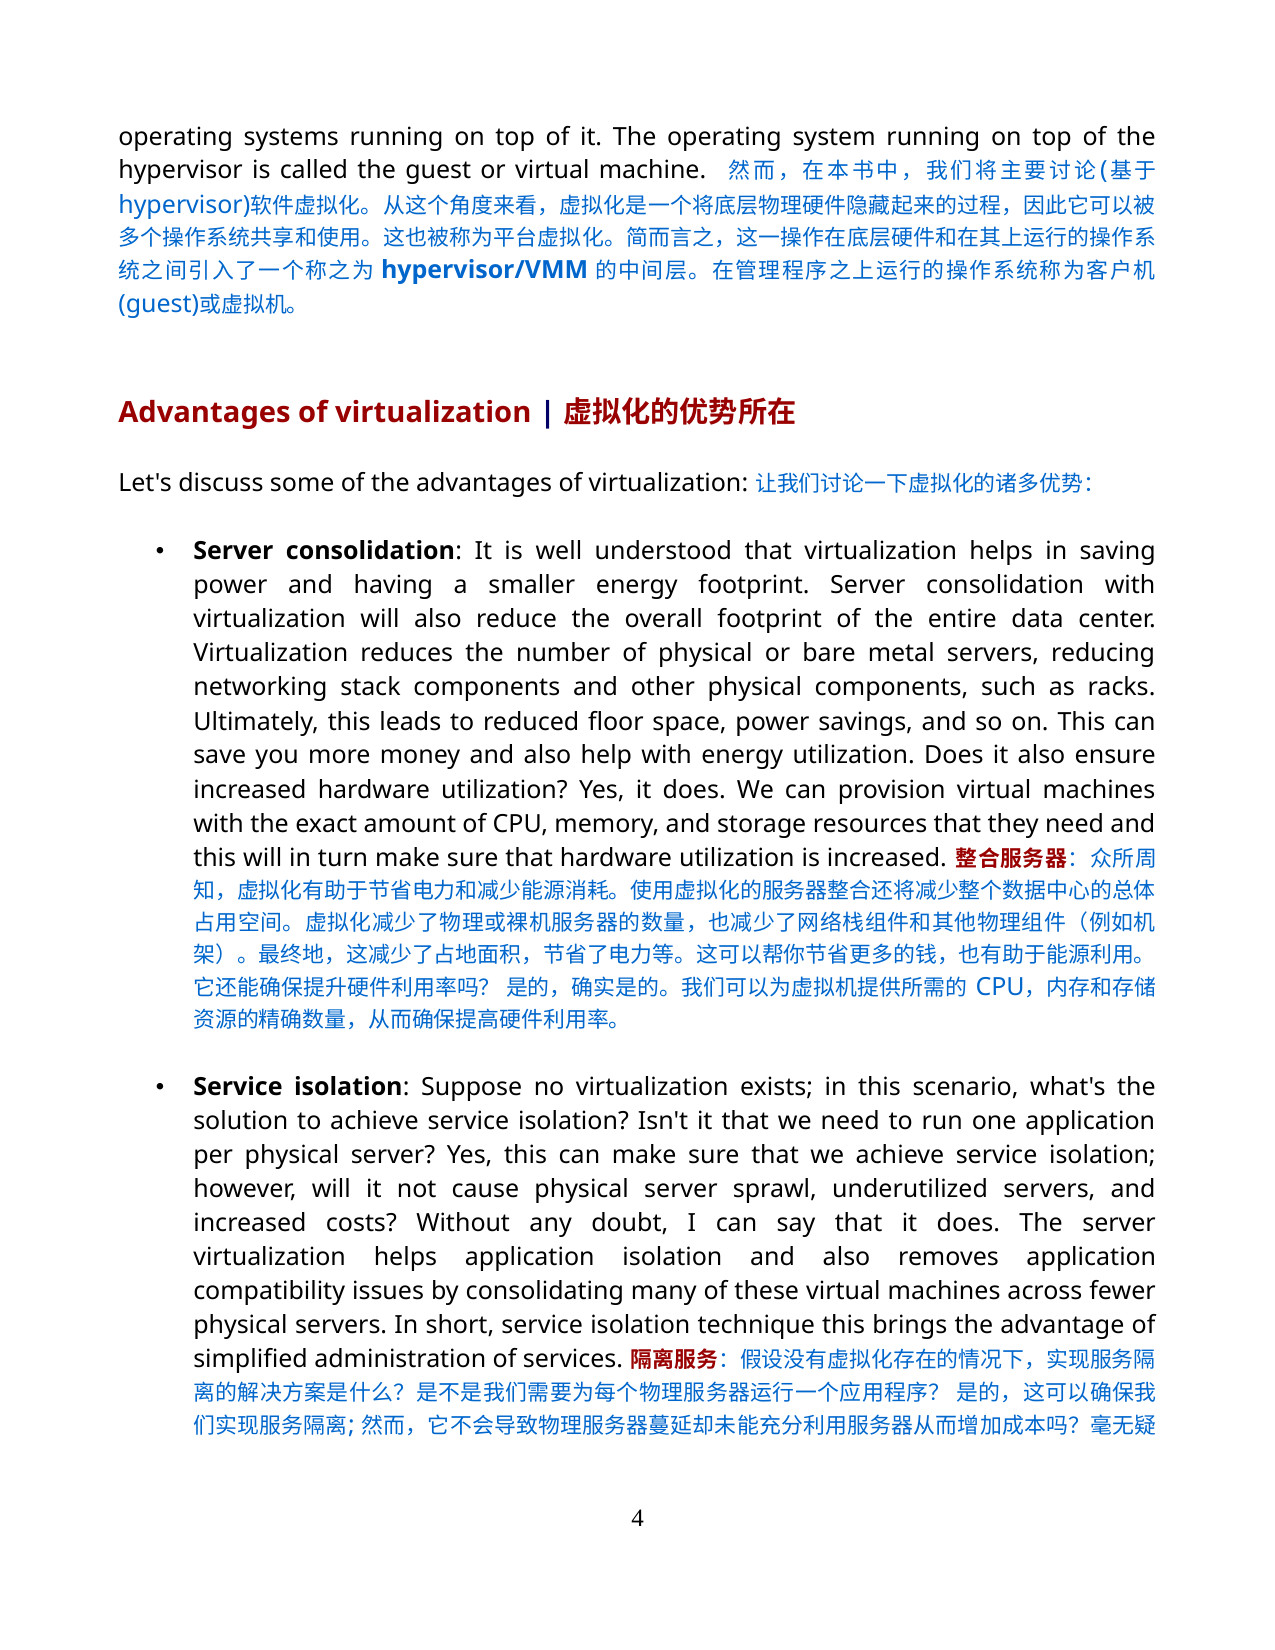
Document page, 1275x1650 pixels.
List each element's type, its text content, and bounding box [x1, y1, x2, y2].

list Server consolidation: It is well understood that virtualization helps in saving power and having a smaller energy footprint. Server consolidation with virtualization will also reduce the overall footprint of the entire data center. Virtualization reduces the number of physical or bare metal servers, reducing networking stack components and other physical components, such as racks. Ultimately, this leads to reduced floor space, power savings, and so on. This can save you more money and also help with energy utilization. Does it also ensure increased hardware utilization? Yes, it does. We can provision virtual machines with the exact amount of CPU, memory, and storage resources that they need and this will in turn make sure that hardware utilization is increased. 整合服务器：众所周知，虚拟化有助于节省电力和减少能源消耗。使用虚拟化的服务器整合还将减少整个数据中心的总体占用空间。虚拟化减少了物理或裸机服务器的数量，也减少了网络栈组件和其他物理组件（例如机架）。最终地，这减少了占地面积，节省了电力等。这可以帮你节省更多的钱，也有助于能源利用。它还能确保提升硬件利用率吗？ 是的，确实是的。我们可以为虚拟机提供所需的CPU，内存和存储资源的精确数量，从而确保提高硬件利用率。 [156, 533, 1157, 1034]
text Advantages of virtualization | 虚拟化的优势所在 [118, 388, 1157, 431]
text operating systems running on top of it. The operating system running on top of the hypervisor is called the guest or virtual machine. 然而，在本书中，我们将主要讨论(基于hypervisor)软件虚拟化。从这个角度来看，虚拟化是一个将底层物理硬件隐藏起来的过程，因此它可以被多个操作系统共享和使用。这也被称为平台虚拟化。简而言之，这一操作在底层硬件和在其上运行的操作系统之间引入了一个称之为hypervisor/VMM的中间层。在管理程序之上运行的操作系统称为客户机(guest)或虚拟机。 [118, 118, 1157, 320]
list Service isolation: Suppose no virtualization exists; in this scenario, what's the solution to achieve service isolation? Isn't it that we need to run one application per physical server? Yes, this can make sure that we achieve service isolation; however, will it not cause physical server sprawl, underutilized servers, and increased costs? Without any doubt, I can say that it does. The server virtualization helps application isolation and also removes application compatibility issues by consolidating many of these virtual machines across fewer physical servers. In short, service isolation technique this brings the advantage of simplified administration of services. 隔离服务：假设没有虚拟化存在的情况下，实现服务隔离的解决方案是什么？是不是我们需要为每个物理服务器运行一个应用程序？ 是的，这可以确保我们实现服务隔离; 然而，它不会导致物理服务器蔓延却未能充分利用服务器从而增加成本吗？毫无疑 [156, 1068, 1157, 1441]
text Let's discuss some of the advantages of virtualization: 让我们讨论一下虚拟化的诸多优势： [118, 465, 1157, 499]
